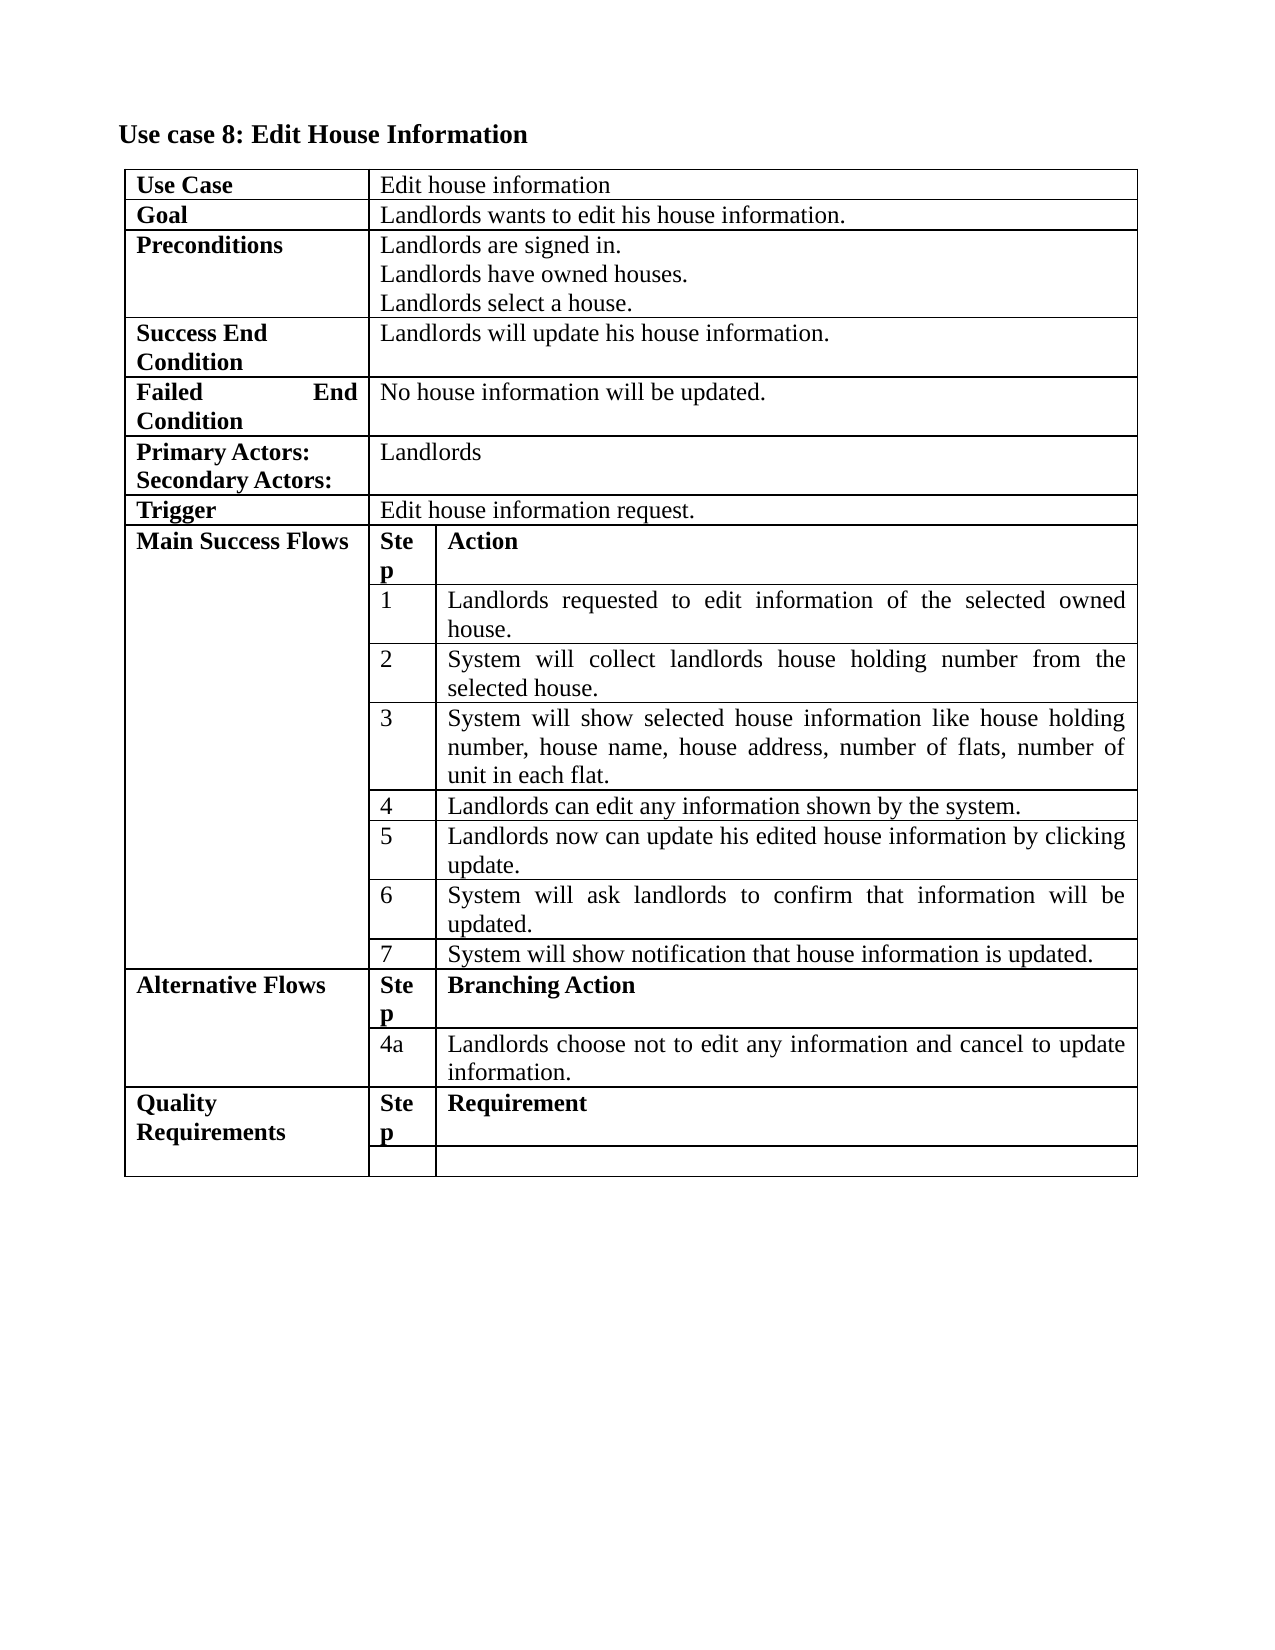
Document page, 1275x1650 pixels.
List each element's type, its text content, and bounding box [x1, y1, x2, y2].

table_cell Landlords now can update his edited house information by clicking update. [437, 821, 1137, 879]
table_cell Step [370, 526, 435, 583]
table_cell [370, 1147, 435, 1176]
table_cell System will show selected house information like house holding number, house name, house address, number of flats, number of unit in each flat. [437, 703, 1137, 789]
table_cell System will ask landlords to confirm that information will be updated. [437, 880, 1137, 938]
table_cell 7 [370, 940, 435, 968]
table_header Use Case [126, 170, 368, 199]
table_cell Requirement [437, 1088, 1137, 1145]
table_header Edit house information [370, 170, 1137, 199]
table_cell Failed End Condition [126, 378, 368, 435]
table_cell System will collect landlords house holding number from the selected house. [437, 644, 1137, 702]
table_cell 4a [370, 1029, 435, 1086]
table_cell Trigger [126, 496, 368, 524]
table_cell Main Success Flows [126, 526, 368, 968]
table_cell System will show notification that house information is updated. [437, 940, 1137, 968]
table_cell Edit house information request. [370, 496, 1137, 524]
table_cell [437, 1147, 1137, 1176]
table_cell Landlords will update his house information. [370, 318, 1137, 376]
table_cell Primary Actors: Secondary Actors: [126, 437, 368, 494]
table_cell 5 [370, 821, 435, 879]
table_cell Branching Action [437, 970, 1137, 1027]
table_cell Landlords are signed in. Landlords have owned houses. Landlords select a house. [370, 231, 1137, 317]
table_cell Action [437, 526, 1137, 583]
table_cell Success End Condition [126, 318, 368, 376]
table_cell Landlords choose not to edit any information and cancel to update information. [437, 1029, 1137, 1086]
table_cell Landlords can edit any information shown by the system. [437, 791, 1137, 820]
text Use case 8: Edit House Information [118, 118, 1157, 149]
table_cell Step [370, 970, 435, 1027]
table_cell 1 [370, 585, 435, 642]
table_cell Quality Requirements [126, 1088, 368, 1176]
table_cell 3 [370, 703, 435, 789]
table_cell 2 [370, 644, 435, 702]
table_cell Landlords requested to edit information of the selected owned house. [437, 585, 1137, 642]
table_cell Preconditions [126, 231, 368, 317]
table_cell 6 [370, 880, 435, 938]
table_cell 4 [370, 791, 435, 820]
table_cell Step [370, 1088, 435, 1145]
table_cell Landlords [370, 437, 1137, 494]
table_cell No house information will be updated. [370, 378, 1137, 435]
table_cell Landlords wants to edit his house information. [370, 200, 1137, 229]
table_cell Goal [126, 200, 368, 229]
table_cell Alternative Flows [126, 970, 368, 1086]
